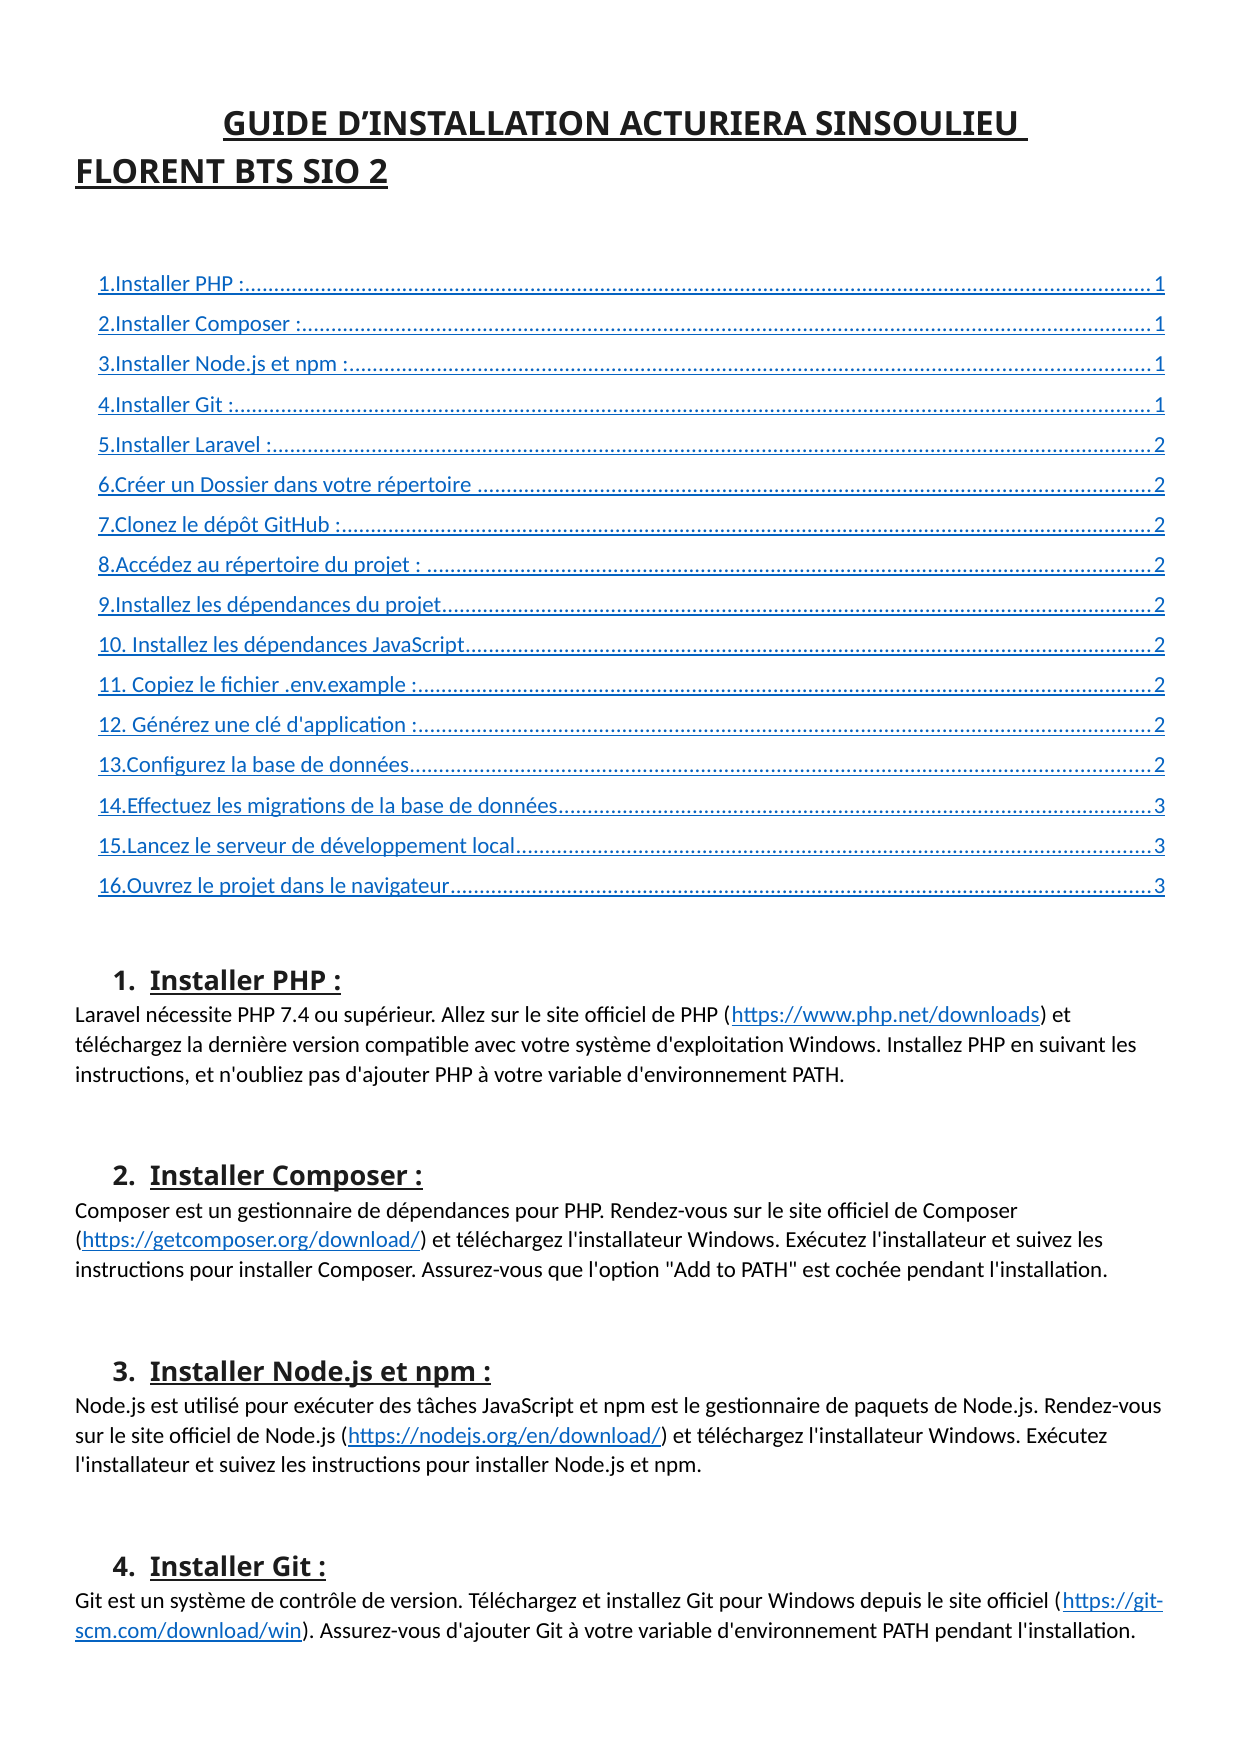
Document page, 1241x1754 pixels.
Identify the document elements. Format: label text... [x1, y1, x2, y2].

text 10. Installez les dépendances JavaScript 2 [98, 630, 1165, 654]
text 16.Ouvrez le projet dans le navigateur 3 [98, 871, 1165, 895]
text 6.Créer un Dossier dans votre répertoire 2 [98, 470, 1165, 494]
text Git est un système de contrôle de version. Téléchargez et installez Git pour Windows depuis le site officiel (https://git-scm.com/download/win). Assurez-vous d'ajouter Git à votre variable d'environnement PATH pendant l'installation. [75, 1587, 1165, 1644]
text 15.Lancez le serveur de développement local 3 [98, 831, 1165, 855]
list Installer Composer : [112, 1157, 1165, 1194]
text Node.js est utilisé pour exécuter des tâches JavaScript et npm est le gestionnaire de paquets de Node.js. Rendez-vous sur le site officiel de Node.js (https://nodejs.org/en/download/) et téléchargez l'installateur Windows. Exécutez l'installateur et suivez les instructions pour installer Node.js et npm. [75, 1391, 1165, 1479]
text 3.Installer Node.js et npm : 1 [98, 349, 1165, 374]
text 8.Accédez au répertoire du projet : 2 [98, 550, 1165, 574]
list Installer PHP : [112, 962, 1165, 998]
text 12. Générez une clé d'application : 2 [98, 711, 1165, 735]
text 4.Installer Git : 1 [98, 390, 1165, 414]
text 5.Installer Laravel : 2 [98, 430, 1165, 454]
text 14.Effectuez les migrations de la base de données 3 [98, 791, 1165, 815]
text 11. Copiez le fichier .env.example : 2 [98, 670, 1165, 694]
list Installer Git : [112, 1547, 1165, 1584]
text Laravel nécessite PHP 7.4 ou supérieur. Allez sur le site officiel de PHP (https://www.php.net/downloads) et téléchargez la dernière version compatible avec votre système d'exploitation Windows. Installez PHP en suivant les instructions, et n'oubliez pas d'ajouter PHP à votre variable d'environnement PATH. [75, 1001, 1165, 1088]
list Installer Node.js et npm : [112, 1352, 1165, 1389]
text 13.Configurez la base de données 2 [98, 751, 1165, 775]
text 7.Clonez le dépôt GitHub : 2 [98, 510, 1165, 534]
text Composer est un gestionnaire de dépendances pour PHP. Rendez-vous sur le site officiel de Composer (https://getcomposer.org/download/) et téléchargez l'installateur Windows. Exécutez l'installateur et suivez les instructions pour installer Composer. Assurez-vous que l'option "Add to PATH" est cochée pendant l'installation. [75, 1196, 1165, 1283]
text 2.Installer Composer : 1 [98, 309, 1165, 334]
text 1.Installer PHP : 1 [98, 269, 1165, 293]
text 9.Installez les dépendances du projet 2 [98, 590, 1165, 614]
subtitle GUIDE D’INSTALLATION ACTURIERA SINSOULIEU FLORENT BTS SIO 2 [75, 100, 1165, 193]
